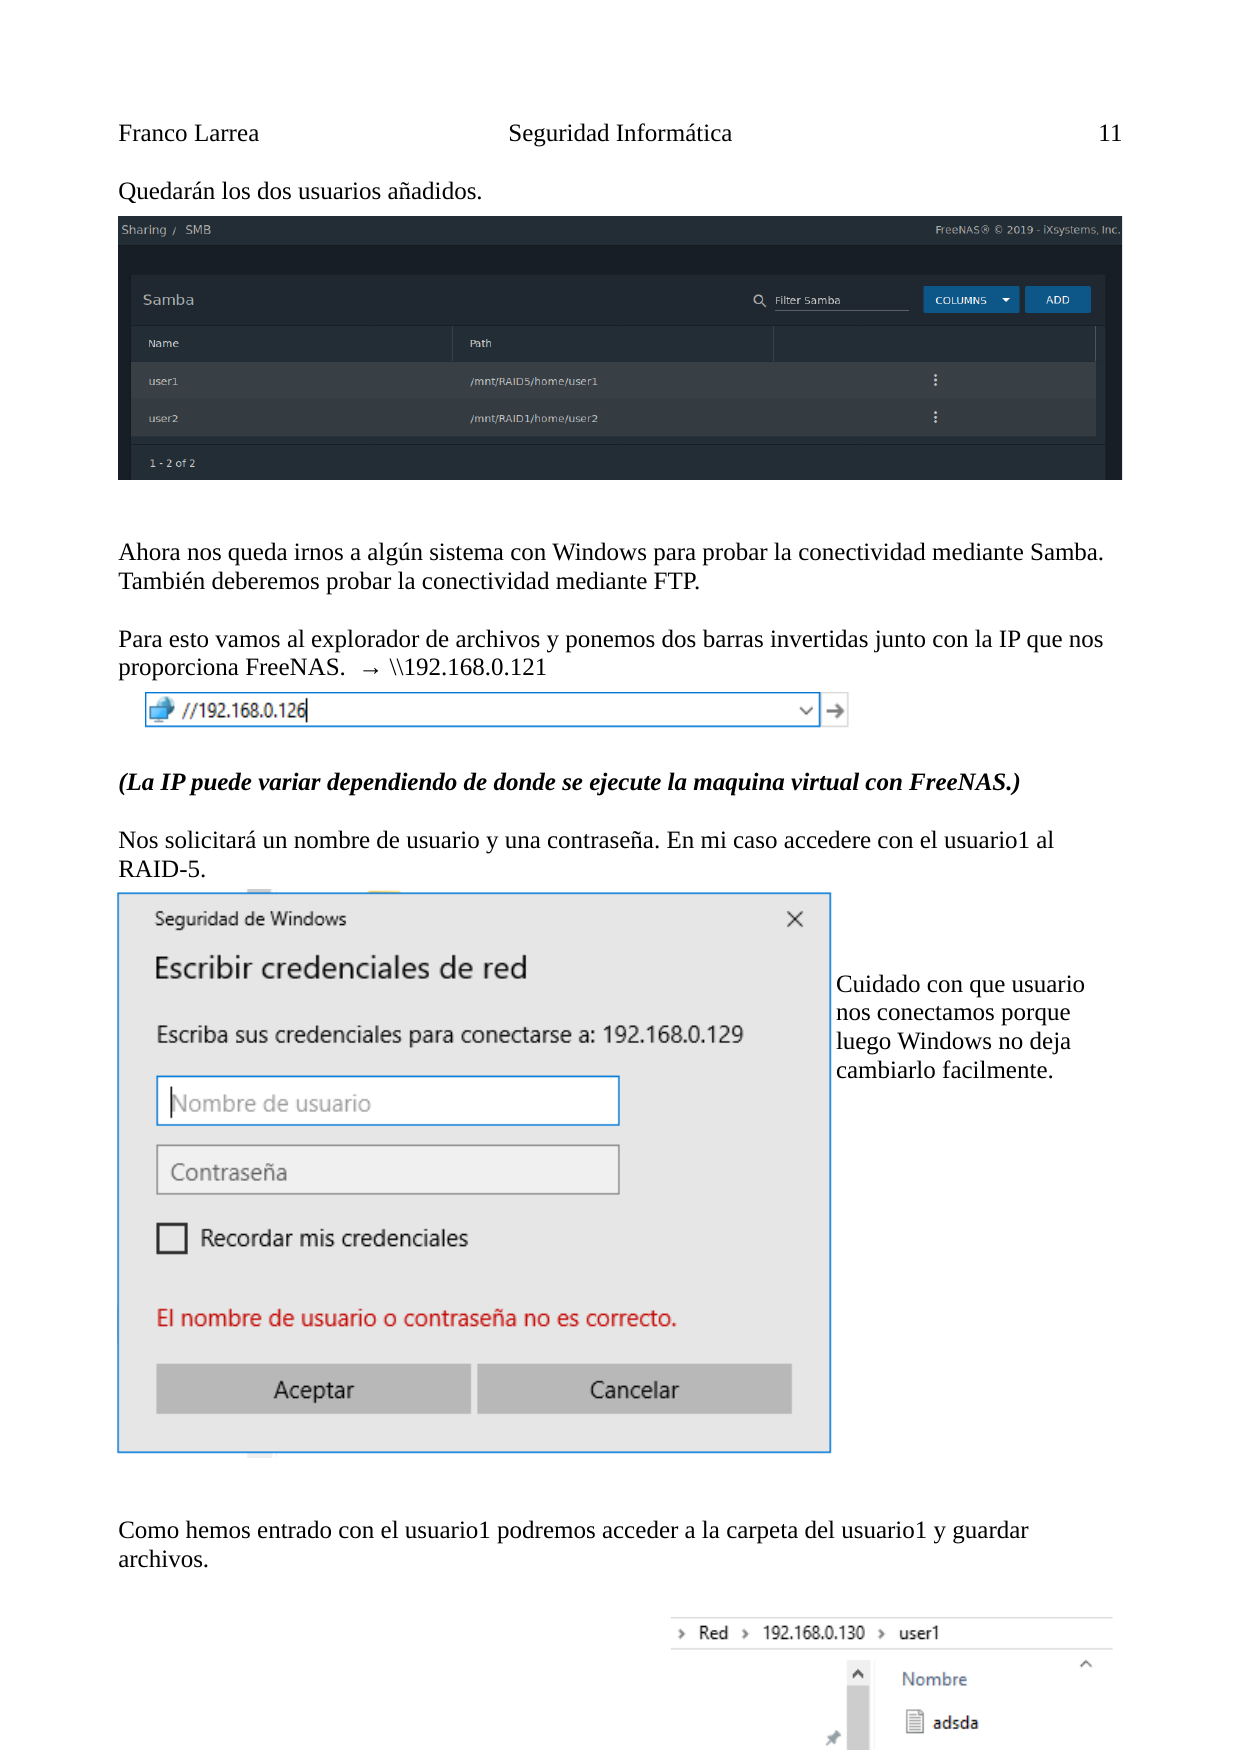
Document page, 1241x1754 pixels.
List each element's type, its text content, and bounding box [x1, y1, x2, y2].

picture [670, 1617, 1113, 1750]
text Nos solicitará un nombre de usuario y una contraseña. En mi caso accedere con el usuario1 al RAID-5. [118, 825, 1122, 882]
picture [145, 692, 852, 729]
text Ahora nos queda irnos a algún sistema con Windows para probar la conectividad mediante Samba. También deberemos probar la conectividad mediante FTP. [118, 537, 1122, 595]
picture [118, 216, 1123, 480]
text Para esto vamos al explorador de archivos y ponemos dos barras invertidas junto con la IP que nos proporciona FreeNAS. → \\192.168.0.121 [118, 624, 1122, 681]
text (La IP puede variar dependiendo de donde se ejecute la maquina virtual con FreeNAS.) [118, 767, 1122, 796]
text Cuidado con que usuario nos conectamos porque luego Windows no deja cambiarlo facilmente. [836, 969, 1122, 1084]
text Quedarán los dos usuarios añadidos. [118, 176, 1122, 205]
picture [117, 889, 836, 1458]
text Como hemos entrado con el usuario1 podremos acceder a la carpeta del usuario1 y guardar archivos. [118, 1515, 1122, 1572]
